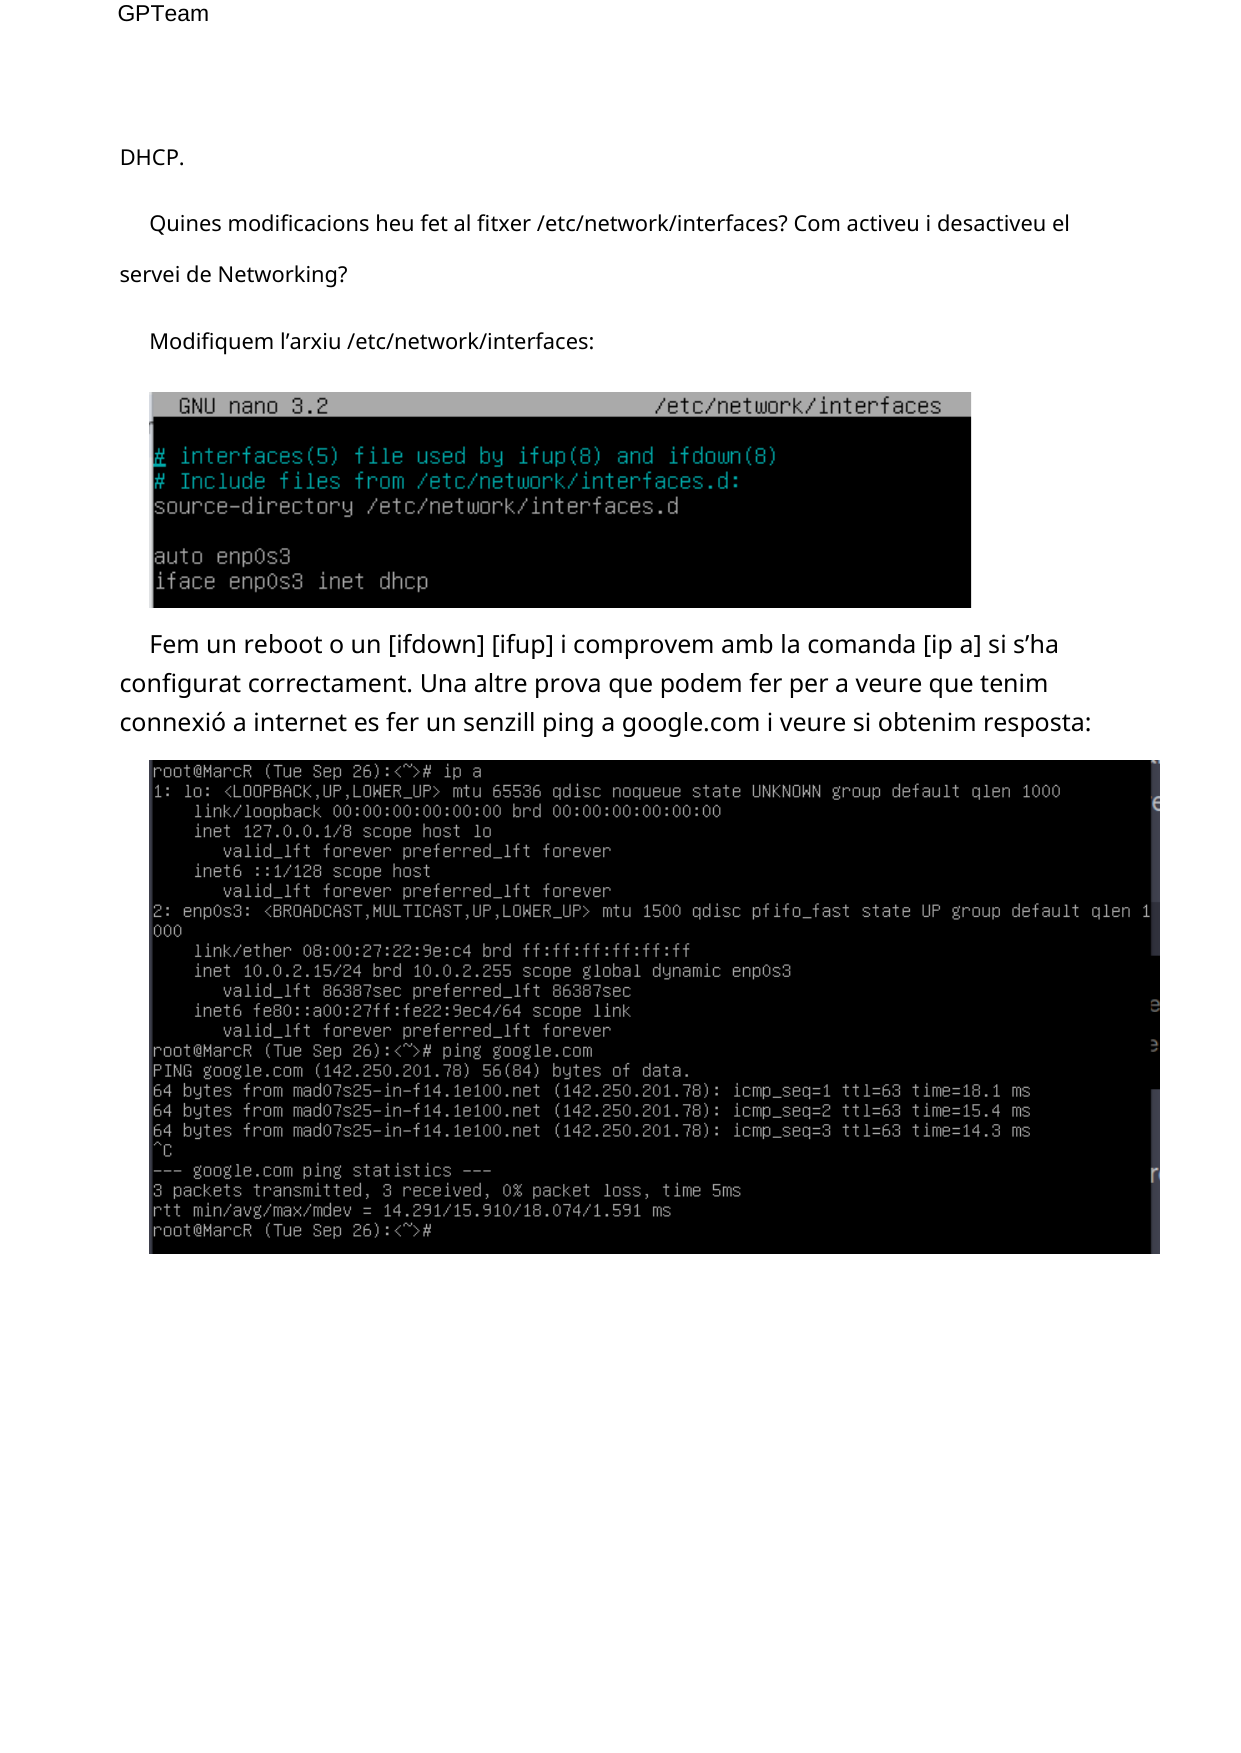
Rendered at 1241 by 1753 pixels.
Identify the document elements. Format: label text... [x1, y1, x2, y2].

text Modifiquem l’arxiu /etc/network/interfaces: [119, 326, 1121, 355]
picture [149, 392, 972, 608]
text Quines modificacions heu fet al fitxer /etc/network/interfaces? Com activeu i desactiveu el servei de Networking? [119, 208, 1121, 289]
text DHCP. [119, 141, 1122, 171]
text Fem un reboot o un [ifdown] [ifup] i comprovem amb la comanda [ip a] si s’ha configurat correctament. Una altre prova que podem fer per a veure que tenim connexió a internet es fer un senzill ping a google.com i veure si obtenim resposta: [119, 626, 1121, 739]
picture [149, 760, 1160, 1254]
